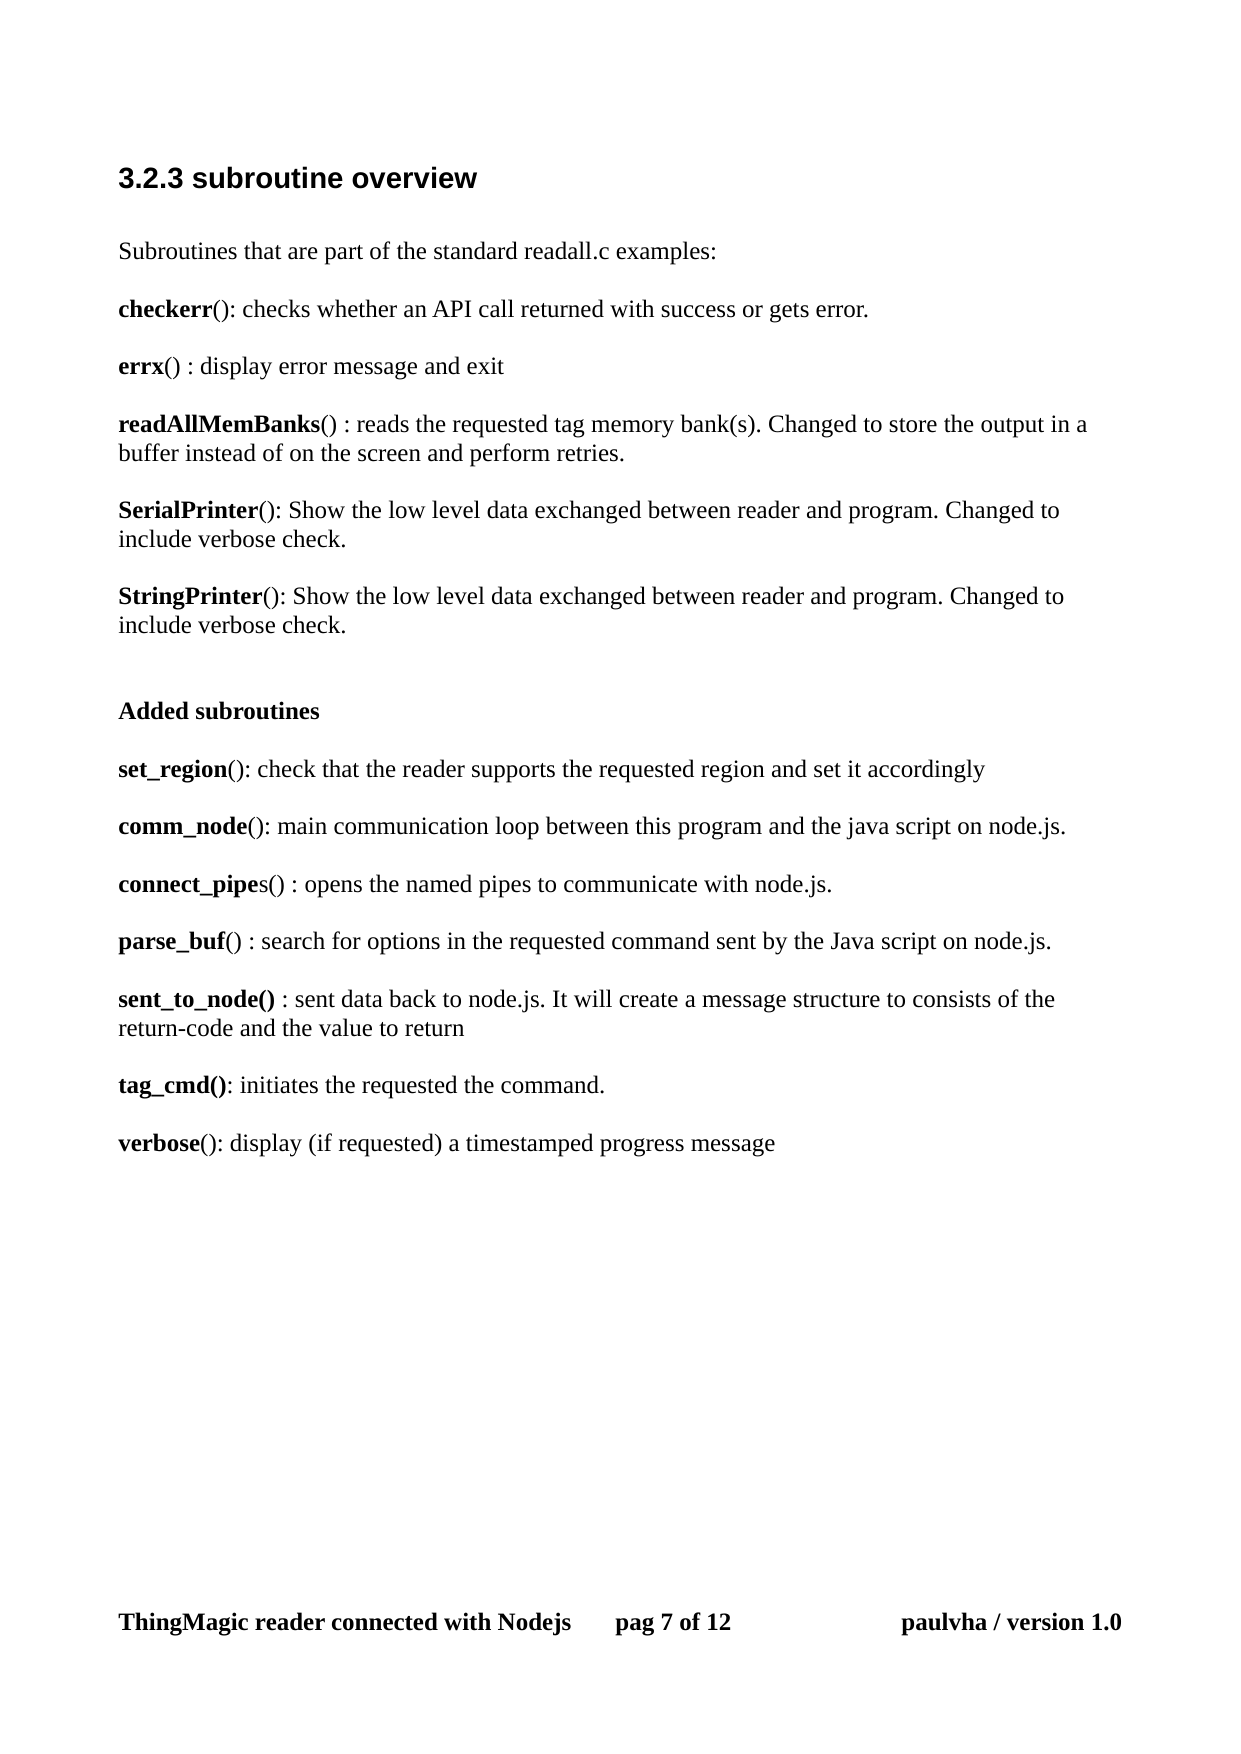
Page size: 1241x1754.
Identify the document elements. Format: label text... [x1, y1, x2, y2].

subtitle 3.2.3 subroutine overview [118, 161, 1122, 195]
text checkerr(): checks whether an API call returned with success or gets error. [118, 294, 1122, 323]
text readAllMemBanks() : reads the requested tag memory bank(s). Changed to store the output in a buffer instead of on the screen and perform retries. [118, 409, 1122, 466]
text SerialPrinter(): Show the low level data exchanged between reader and program. Changed to include verbose check. [118, 495, 1122, 553]
text errx() : display error message and exit [118, 351, 1122, 380]
text tag_cmd(): initiates the requested the command. [118, 1070, 1122, 1099]
text parse_buf() : search for options in the requested command sent by the Java script on node.js. [118, 926, 1122, 955]
text sent_to_node() : sent data back to node.js. It will create a message structure to consists of the return-code and the value to return [118, 984, 1122, 1041]
text Subroutines that are part of the standard readall.c examples: [118, 236, 1122, 265]
text verbose(): display (if requested) a timestamped progress message [118, 1128, 1122, 1156]
text Added subroutines [118, 696, 1122, 725]
text StringPrinter(): Show the low level data exchanged between reader and program. Changed to include verbose check. [118, 581, 1122, 639]
text comm_node(): main communication loop between this program and the java script on node.js. [118, 811, 1122, 840]
text set_region(): check that the reader supports the requested region and set it accordingly [118, 754, 1122, 783]
text connect_pipes() : opens the named pipes to communicate with node.js. [118, 869, 1122, 898]
